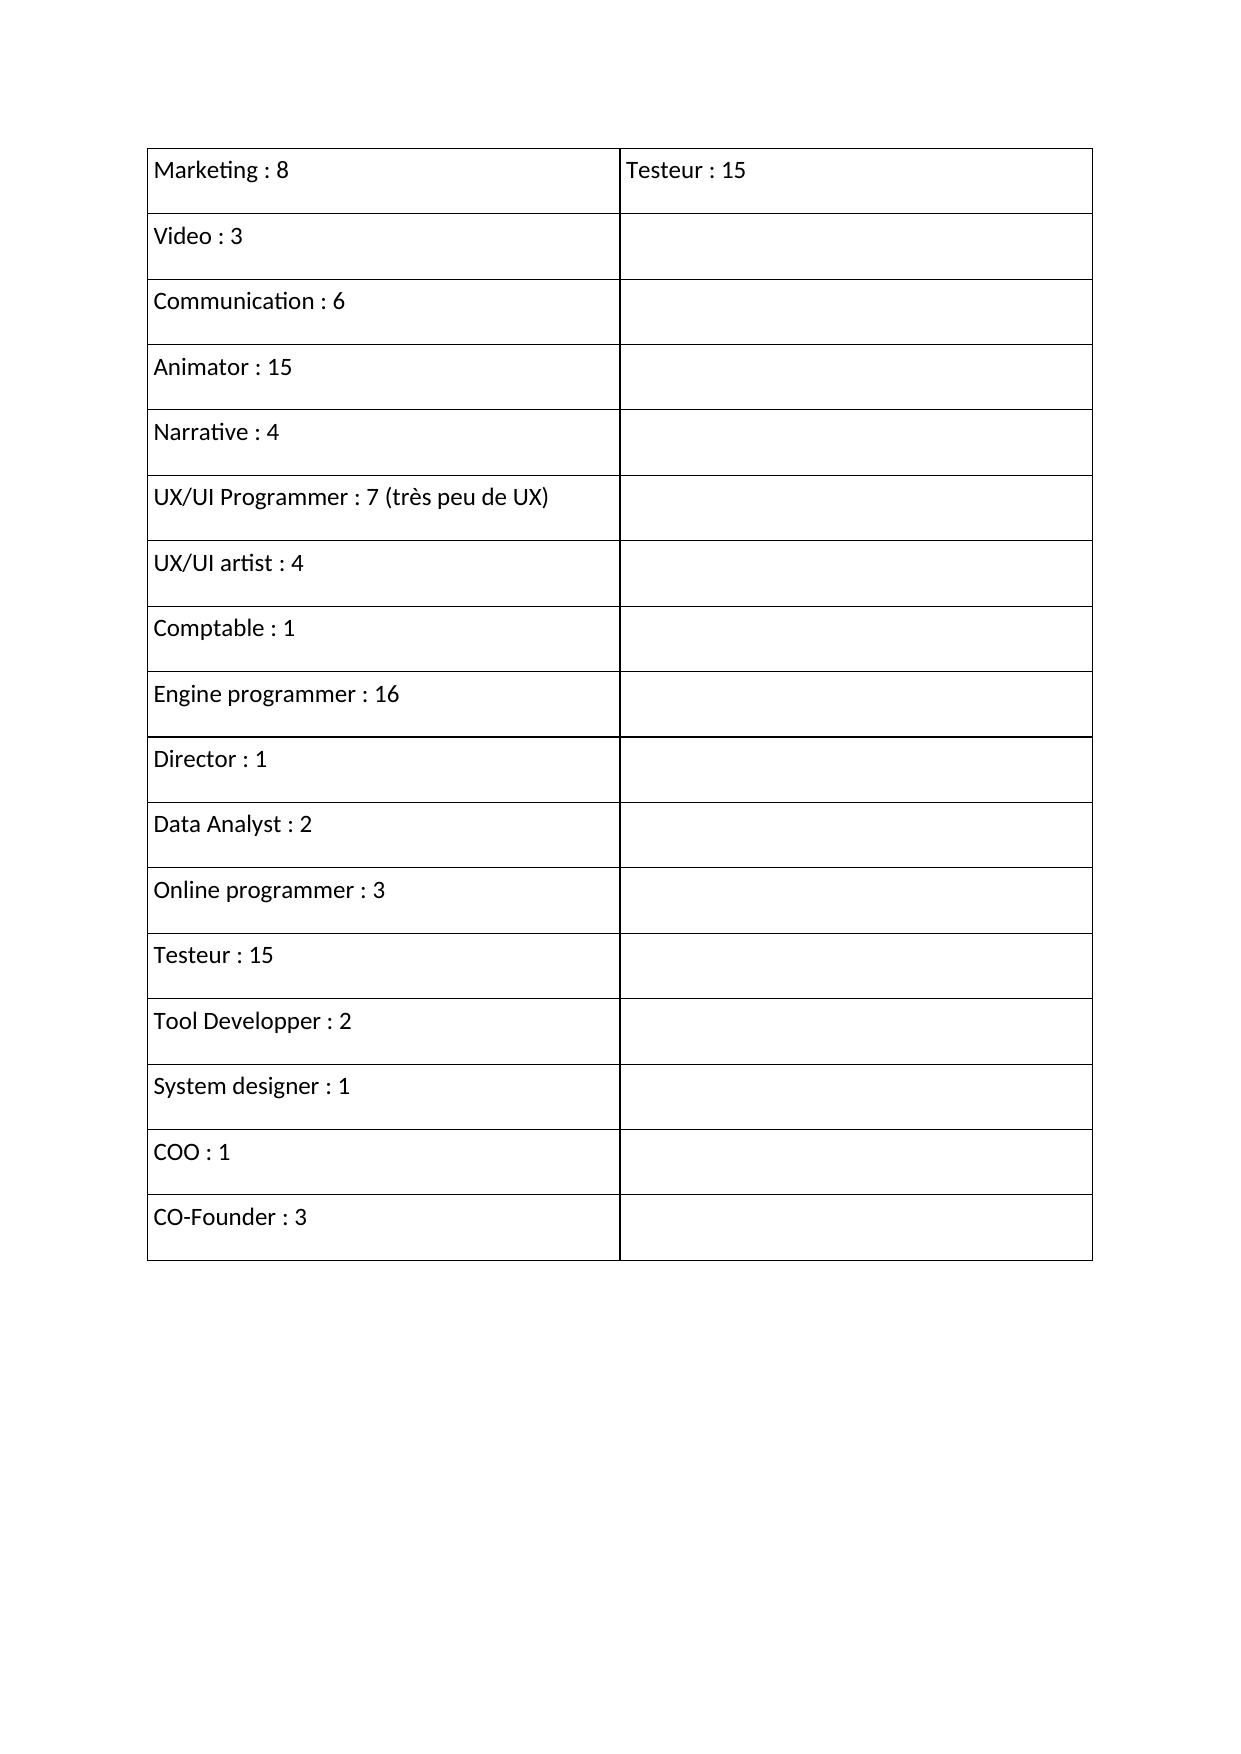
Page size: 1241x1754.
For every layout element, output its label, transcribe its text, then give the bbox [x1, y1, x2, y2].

table_cell [621, 803, 1092, 867]
table_cell [621, 476, 1092, 540]
table_cell Narrative : 4 [148, 410, 619, 475]
table_cell [621, 1130, 1092, 1194]
table_cell [621, 868, 1092, 933]
table_cell [621, 999, 1092, 1063]
table_cell Marketing : 8 [148, 149, 619, 213]
table_cell [621, 672, 1092, 736]
table_cell Testeur : 15 [148, 934, 619, 998]
table_cell [621, 541, 1092, 606]
table_cell [621, 214, 1092, 278]
table_cell UX/UI Programmer : 7 (très peu de UX) [148, 476, 619, 540]
table_cell Communication : 6 [148, 280, 619, 344]
table_cell [621, 345, 1092, 409]
table_cell COO : 1 [148, 1130, 619, 1194]
table_cell Engine programmer : 16 [148, 672, 619, 736]
table_cell System designer : 1 [148, 1065, 619, 1129]
table_cell Tool Developper : 2 [148, 999, 619, 1063]
table_cell [621, 410, 1092, 475]
table_cell Animator : 15 [148, 345, 619, 409]
table_cell UX/UI artist : 4 [148, 541, 619, 606]
table_cell [621, 738, 1092, 802]
table_cell Comptable : 1 [148, 607, 619, 671]
table_cell Director : 1 [148, 738, 619, 802]
table_cell Testeur : 15 [621, 149, 1092, 213]
table_cell Data Analyst : 2 [148, 803, 619, 867]
table_cell [621, 280, 1092, 344]
table_cell [621, 1195, 1092, 1260]
table_cell [621, 1065, 1092, 1129]
table_cell Video : 3 [148, 214, 619, 278]
table_cell Online programmer : 3 [148, 868, 619, 933]
table_cell CO-Founder : 3 [148, 1195, 619, 1260]
table_cell [621, 934, 1092, 998]
table_cell [621, 607, 1092, 671]
